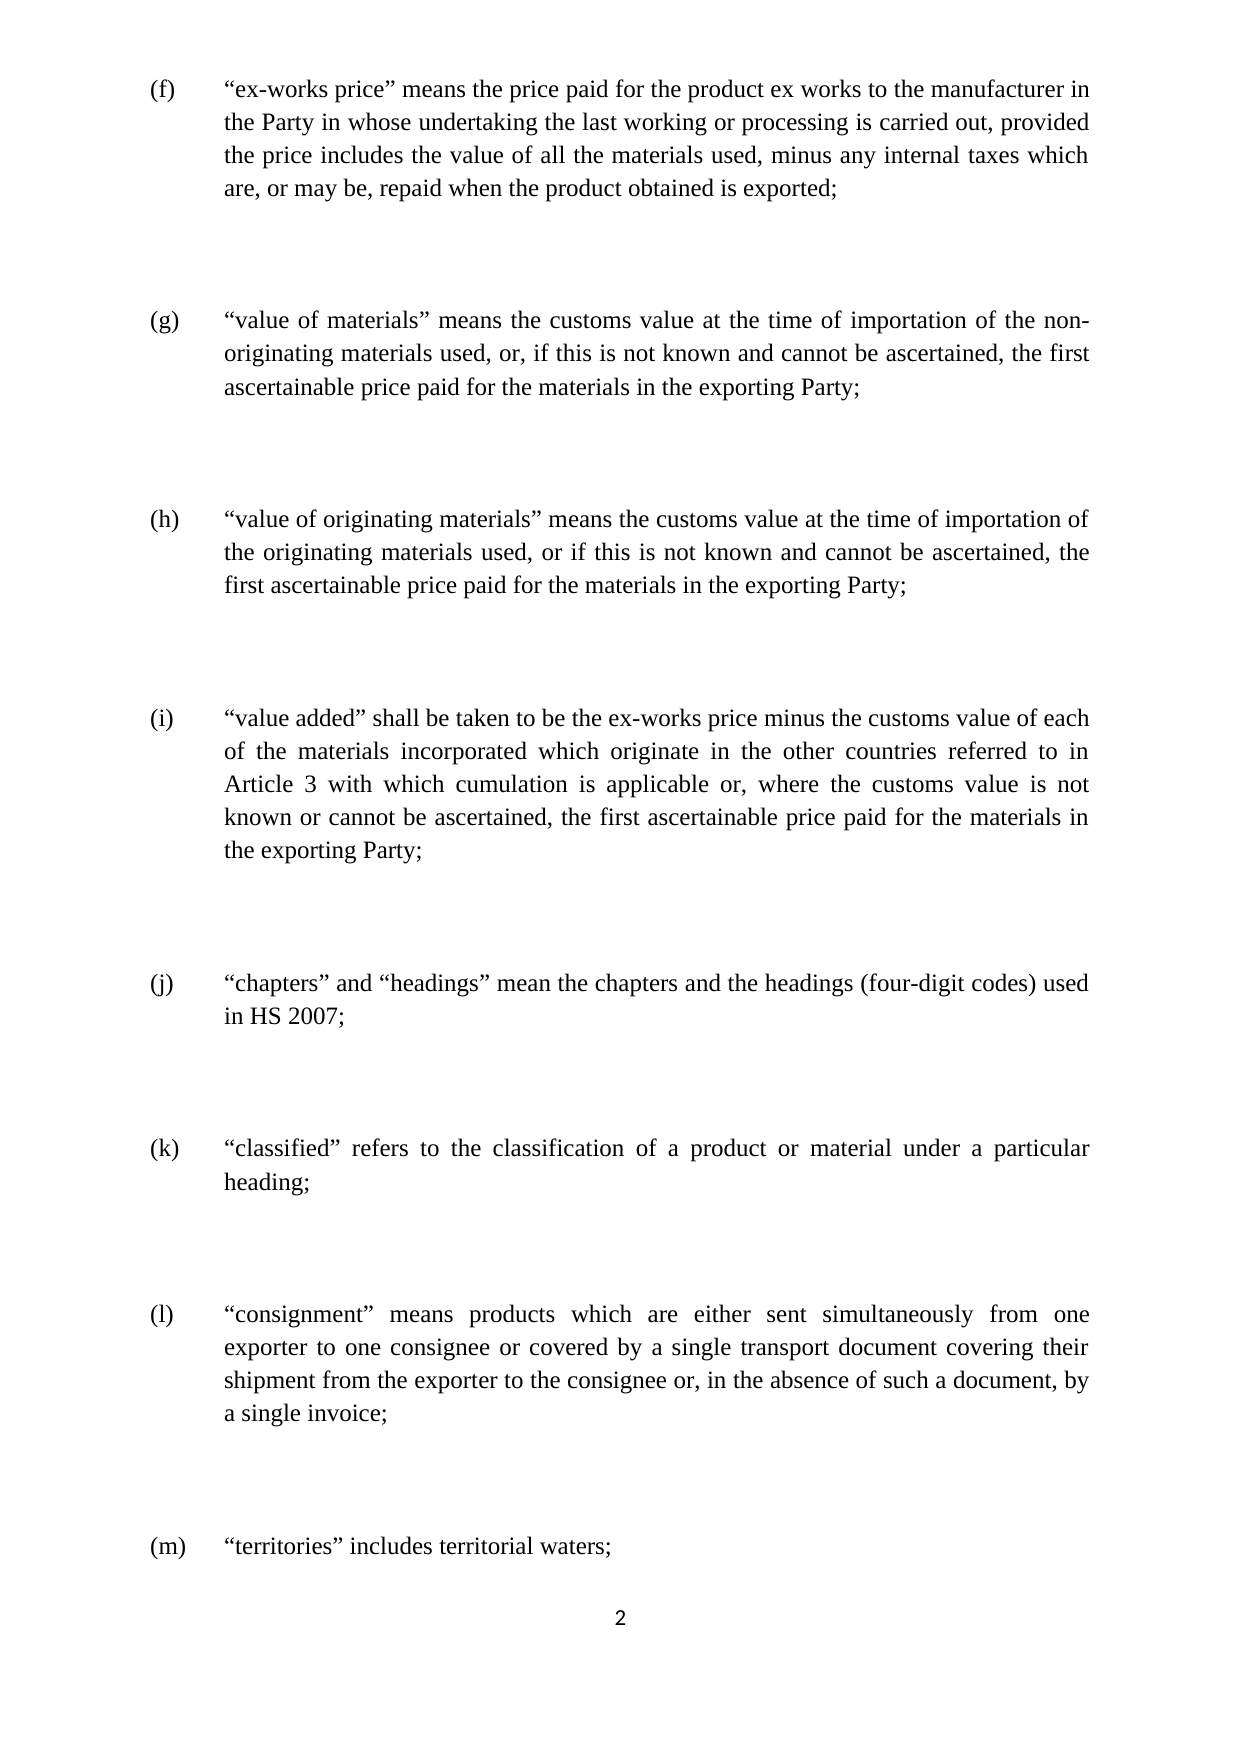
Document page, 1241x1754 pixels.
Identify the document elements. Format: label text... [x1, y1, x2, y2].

list “value of originating materials” means the customs value at the time of importation of the originating materials used, or if this is not known and cannot be ascertained, the first ascertainable price paid for the materials in the exporting Party; [150, 504, 1090, 599]
list “ex-works price” means the price paid for the product ex works to the manufacturer in the Party in whose undertaking the last working or processing is carried out, provided the price includes the value of all the materials used, minus any internal taxes which are, or may be, repaid when the product obtained is exported; [150, 74, 1090, 202]
list “value of materials” means the customs value at the time of importation of the non-originating materials used, or, if this is not known and cannot be ascertained, the first ascertainable price paid for the materials in the exporting Party; [150, 306, 1090, 400]
list “territories” includes territorial waters; [150, 1531, 1090, 1560]
list “chapters” and “headings” mean the chapters and the headings (four-digit codes) used in HS 2007; [150, 968, 1090, 1029]
list “value added” shall be taken to be the ex-works price minus the customs value of each of the materials incorporated which originate in the other countries referred to in Article 3 with which cumulation is applicable or, where the customs value is not known or cannot be ascertained, the first ascertainable price paid for the materials in the exporting Party; [150, 703, 1090, 864]
list “consignment” means products which are either sent simultaneously from one exporter to one consignee or covered by a single transport document covering their shipment from the exporter to the consignee or, in the absence of such a document, by a single invoice; [150, 1299, 1090, 1427]
list “classified” refers to the classification of a product or material under a particular heading; [150, 1133, 1090, 1195]
